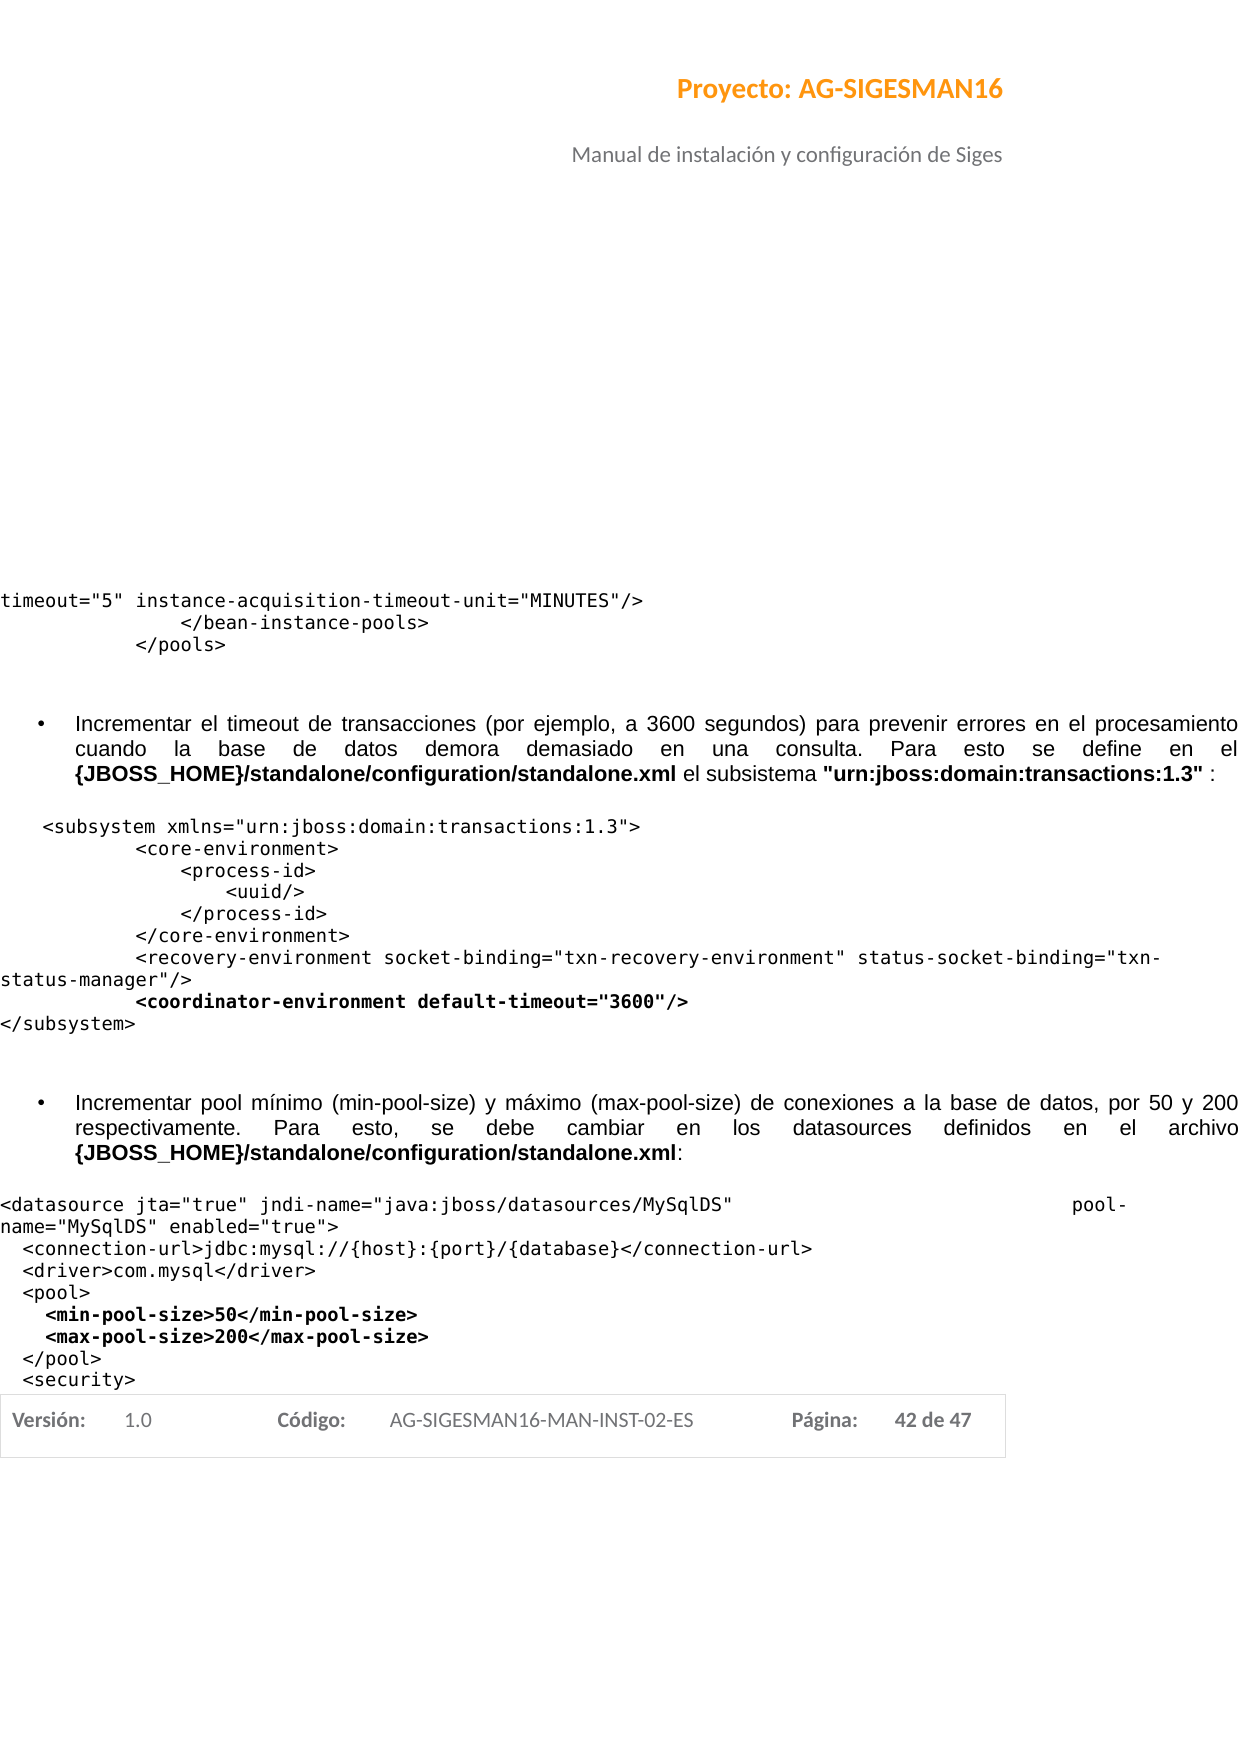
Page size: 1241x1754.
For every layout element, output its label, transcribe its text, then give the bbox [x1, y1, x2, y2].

text </subsystem> [0, 1013, 1240, 1035]
list Incrementar el timeout de transacciones (por ejemplo, a 3600 segundos) para prevenir errores en el procesamiento cuando la base de datos demora demasiado en una consulta. Para esto se define en el {JBOSS_HOME}/standalone/configuration/standalone.xml el subsistema "urn:jboss:domain:transactions:1.3" : [37, 711, 1240, 786]
text <recovery-environment socket-binding="txn-recovery-environment" status-socket-binding="txn-status-manager"/> [0, 947, 1240, 991]
text <subsystem xmlns="urn:jboss:domain:transactions:1.3"> [0, 816, 1240, 838]
text <core-environment> [0, 838, 1240, 860]
text </core-environment> [0, 925, 1240, 947]
text </pool> [0, 1348, 1240, 1369]
text <datasource jta="true" jndi-name="java:jboss/datasources/MySqlDS" pool-name="MySqlDS" enabled="true"> [0, 1194, 1240, 1238]
text <coordinator-environment default-timeout="3600"/> [0, 991, 1240, 1013]
text <pool> [0, 1282, 1240, 1304]
text <process-id> [0, 860, 1240, 882]
text <driver>com.mysql</driver> [0, 1260, 1240, 1282]
text <security> [0, 1369, 1240, 1391]
text </pools> [0, 634, 1240, 656]
text <max-pool-size>200</max-pool-size> [0, 1326, 1240, 1348]
text <uuid/> [0, 882, 1240, 903]
text </process-id> [0, 903, 1240, 925]
text </bean-instance-pools> [0, 612, 1240, 634]
list Incrementar pool mínimo (min-pool-size) y máximo (max-pool-size) de conexiones a la base de datos, por 50 y 200 respectivamente. Para esto, se debe cambiar en los datasources definidos en el archivo {JBOSS_HOME}/standalone/configuration/standalone.xml: [37, 1089, 1240, 1165]
text timeout="5" instance-acquisition-timeout-unit="MINUTES"/> [0, 591, 1240, 612]
text <connection-url>jdbc:mysql://{host}:{port}/{database}</connection-url> [0, 1238, 1240, 1260]
text <min-pool-size>50</min-pool-size> [0, 1304, 1240, 1326]
